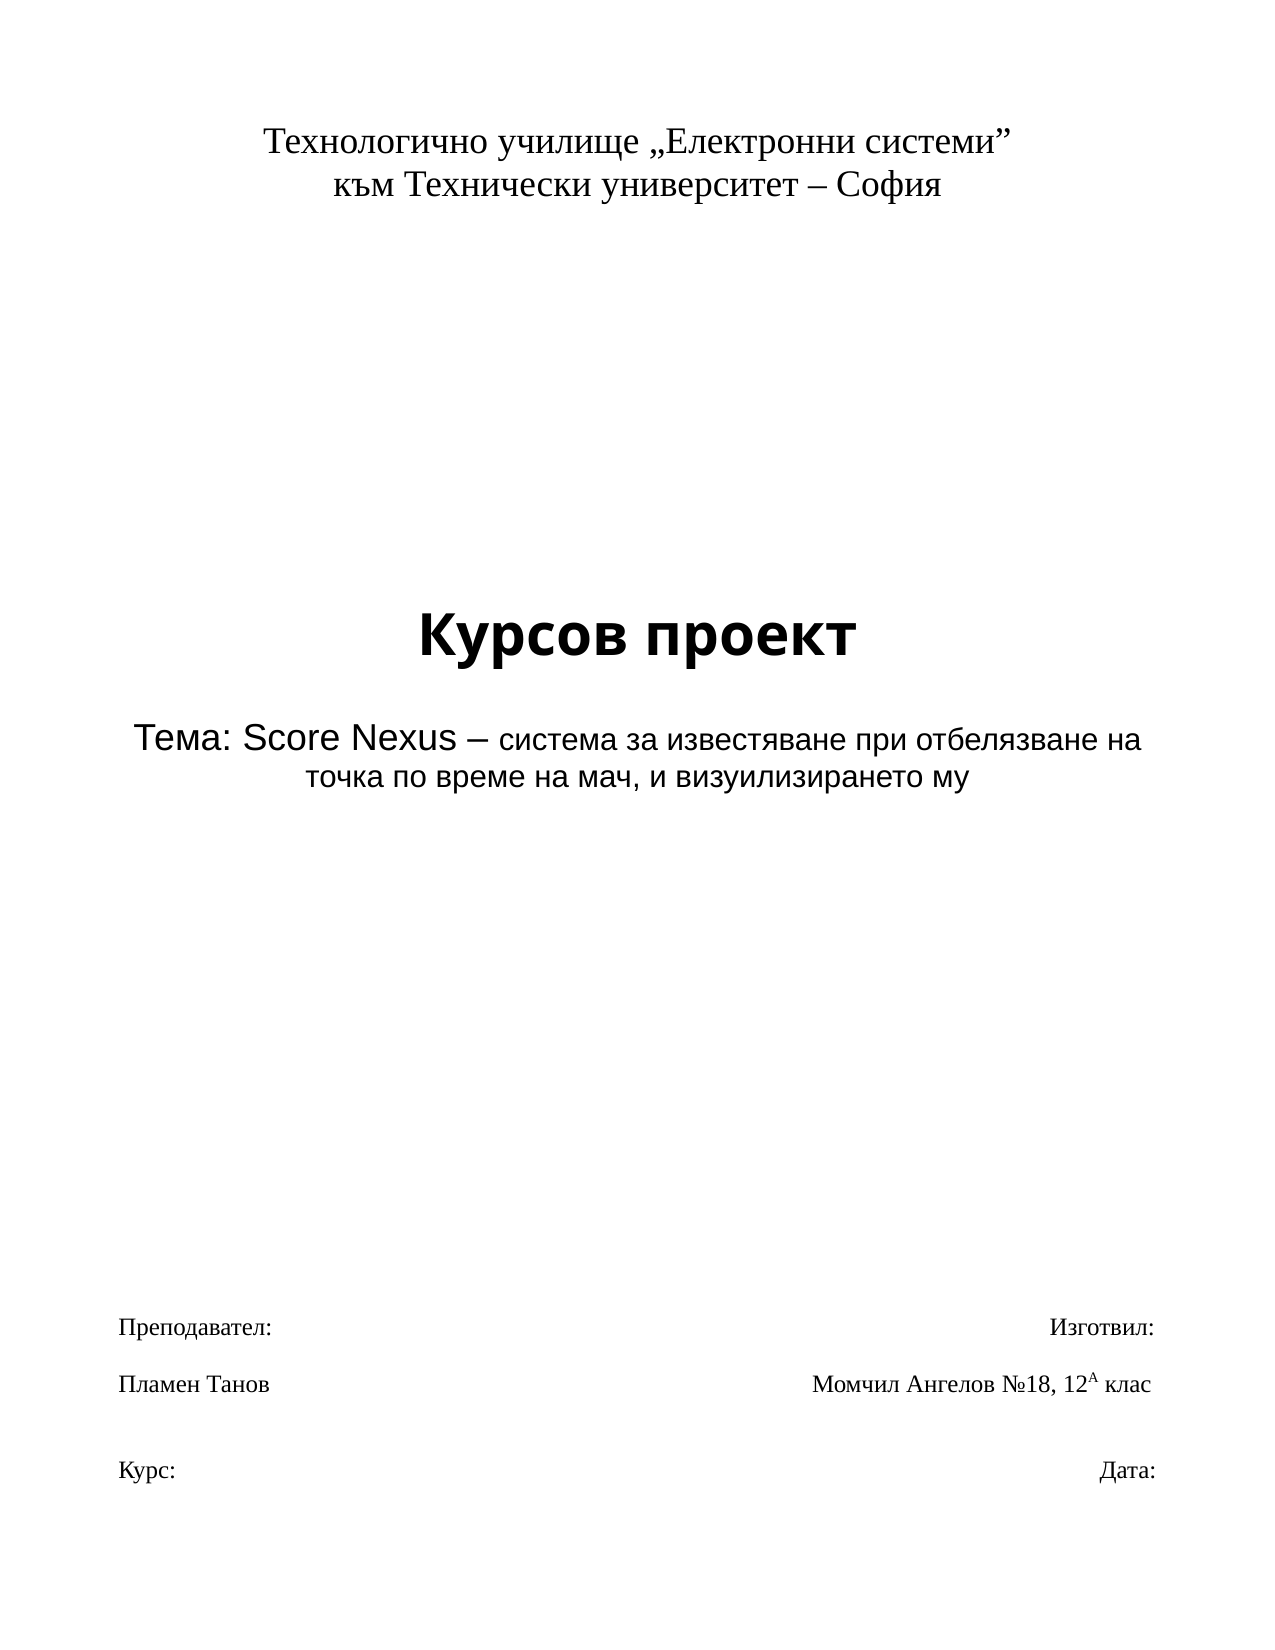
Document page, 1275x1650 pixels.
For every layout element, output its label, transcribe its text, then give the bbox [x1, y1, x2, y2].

text към Технически университет – София [118, 161, 1157, 204]
text Курсов проект [118, 592, 1157, 672]
text Пламен Танов Момчил Ангелов №18, 12А клас [118, 1369, 1157, 1398]
text Технологично училище „Електронни системи” [118, 118, 1157, 161]
text Тема: Score Nexus – система за известяване при отбелязване на точка по време на мач, и визуилизирането му [118, 715, 1157, 794]
text Преподавател: Изготвил: [118, 1312, 1157, 1340]
text Курс: Дата: [118, 1455, 1157, 1484]
